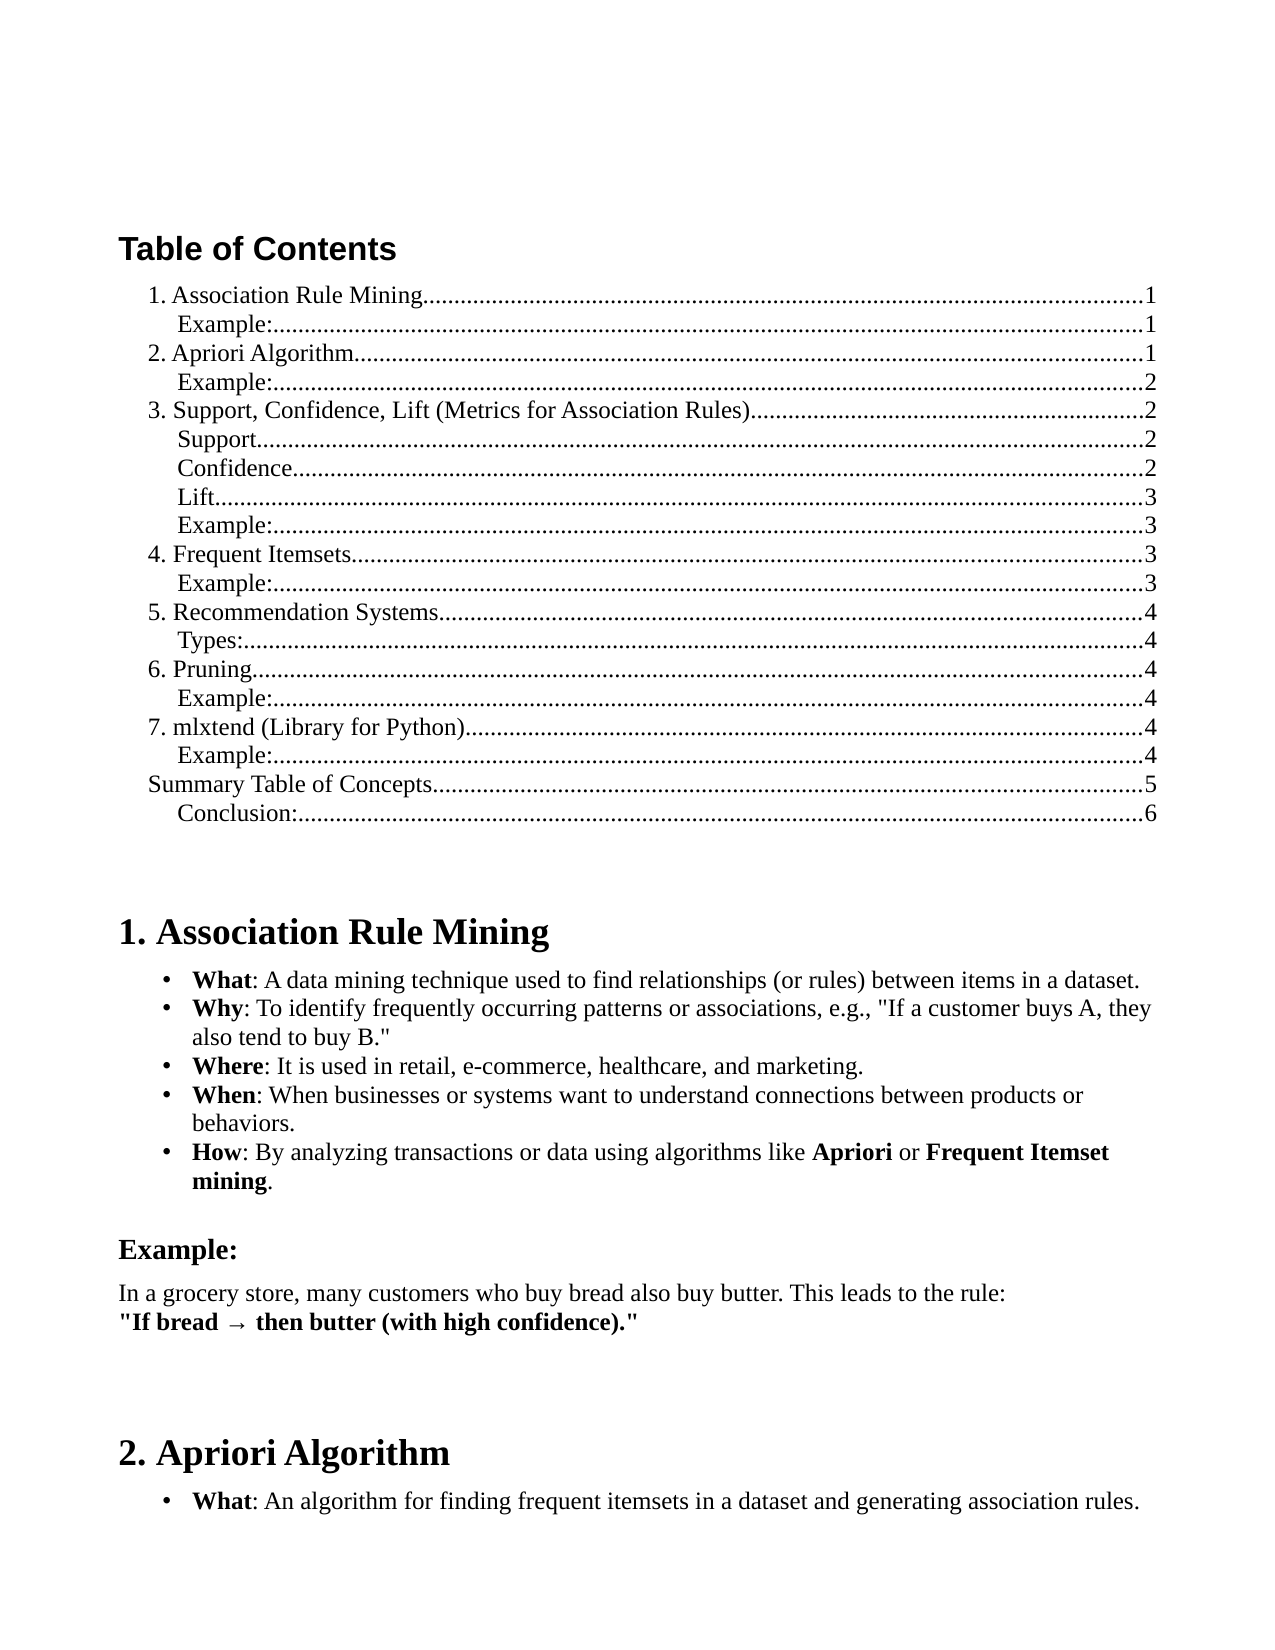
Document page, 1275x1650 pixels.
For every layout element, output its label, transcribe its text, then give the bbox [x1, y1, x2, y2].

subtitle Example: [118, 1232, 1157, 1266]
text Example: 3 [177, 568, 1157, 597]
list What: An algorithm for finding frequent itemsets in a dataset and generating association rules. [162, 1486, 1157, 1515]
text Conclusion: 6 [177, 798, 1157, 827]
text 3. Support, Confidence, Lift (Metrics for Association Rules) 2 [148, 395, 1157, 424]
text 7. mlxtend (Library for Python) 4 [148, 712, 1157, 740]
text Summary Table of Concepts 5 [148, 769, 1157, 798]
text Lift 3 [177, 482, 1157, 510]
list What: A data mining technique used to find relationships (or rules) between items in a dataset. [162, 965, 1157, 993]
list Where: It is used in retail, e-commerce, healthcare, and marketing. [162, 1051, 1157, 1080]
text Types: 4 [177, 625, 1157, 654]
list Why: To identify frequently occurring patterns or associations, e.g., "If a customer buys A, they also tend to buy B." [162, 993, 1157, 1051]
text 5. Recommendation Systems 4 [148, 597, 1157, 625]
list How: By analyzing transactions or data using algorithms like Apriori or Frequent Itemset mining. [162, 1137, 1157, 1195]
text Support 2 [177, 424, 1157, 453]
text 6. Pruning 4 [148, 654, 1157, 683]
text 4. Frequent Itemsets 3 [148, 539, 1157, 568]
text 1. Association Rule Mining 1 [148, 280, 1157, 309]
text In a grocery store, many customers who buy bread also buy butter. This leads to the rule: "If bread → then butter (with high confidence)." [118, 1278, 1157, 1336]
text 2. Apriori Algorithm 1 [148, 338, 1157, 367]
subtitle Table of Contents [118, 229, 1157, 268]
subtitle 2. Apriori Algorithm [118, 1431, 1157, 1474]
text Example: 3 [177, 510, 1157, 539]
subtitle 1. Association Rule Mining [118, 909, 1157, 952]
text Confidence 2 [177, 453, 1157, 482]
text Example: 4 [177, 683, 1157, 712]
text Example: 2 [177, 367, 1157, 395]
text Example: 1 [177, 309, 1157, 338]
list When: When businesses or systems want to understand connections between products or behaviors. [162, 1080, 1157, 1137]
text Example: 4 [177, 740, 1157, 769]
